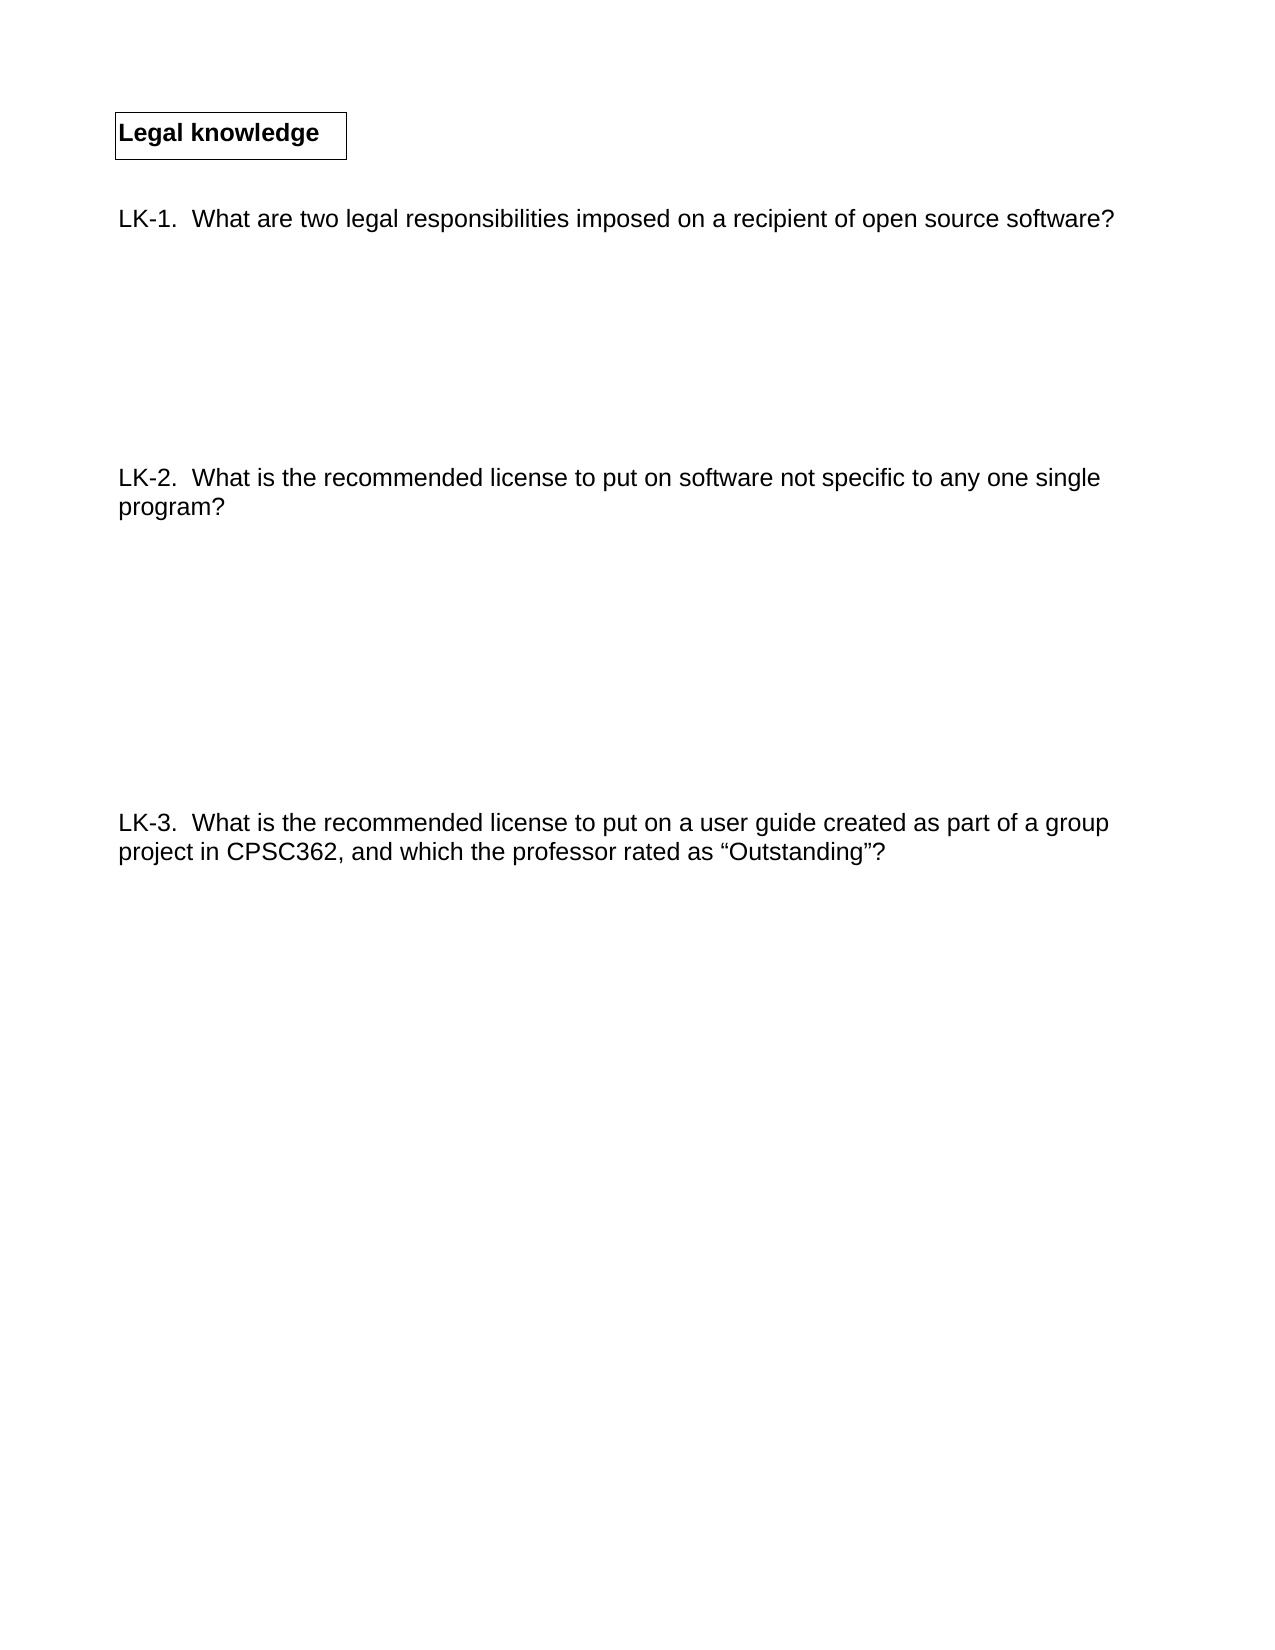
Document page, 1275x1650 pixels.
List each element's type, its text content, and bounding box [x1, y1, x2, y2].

text Legal knowledge [118, 118, 346, 147]
text LK-3. What is the recommended license to put on a user guide created as part of a group project in CPSC362, and which the professor rated as “Outstanding”? [118, 808, 1157, 866]
text [347, 118, 1157, 147]
text LK-2. What is the recommended license to put on software not specific to any one single program? [118, 463, 1157, 521]
text LK-1. What are two legal responsibilities imposed on a recipient of open source software? [118, 204, 1157, 233]
